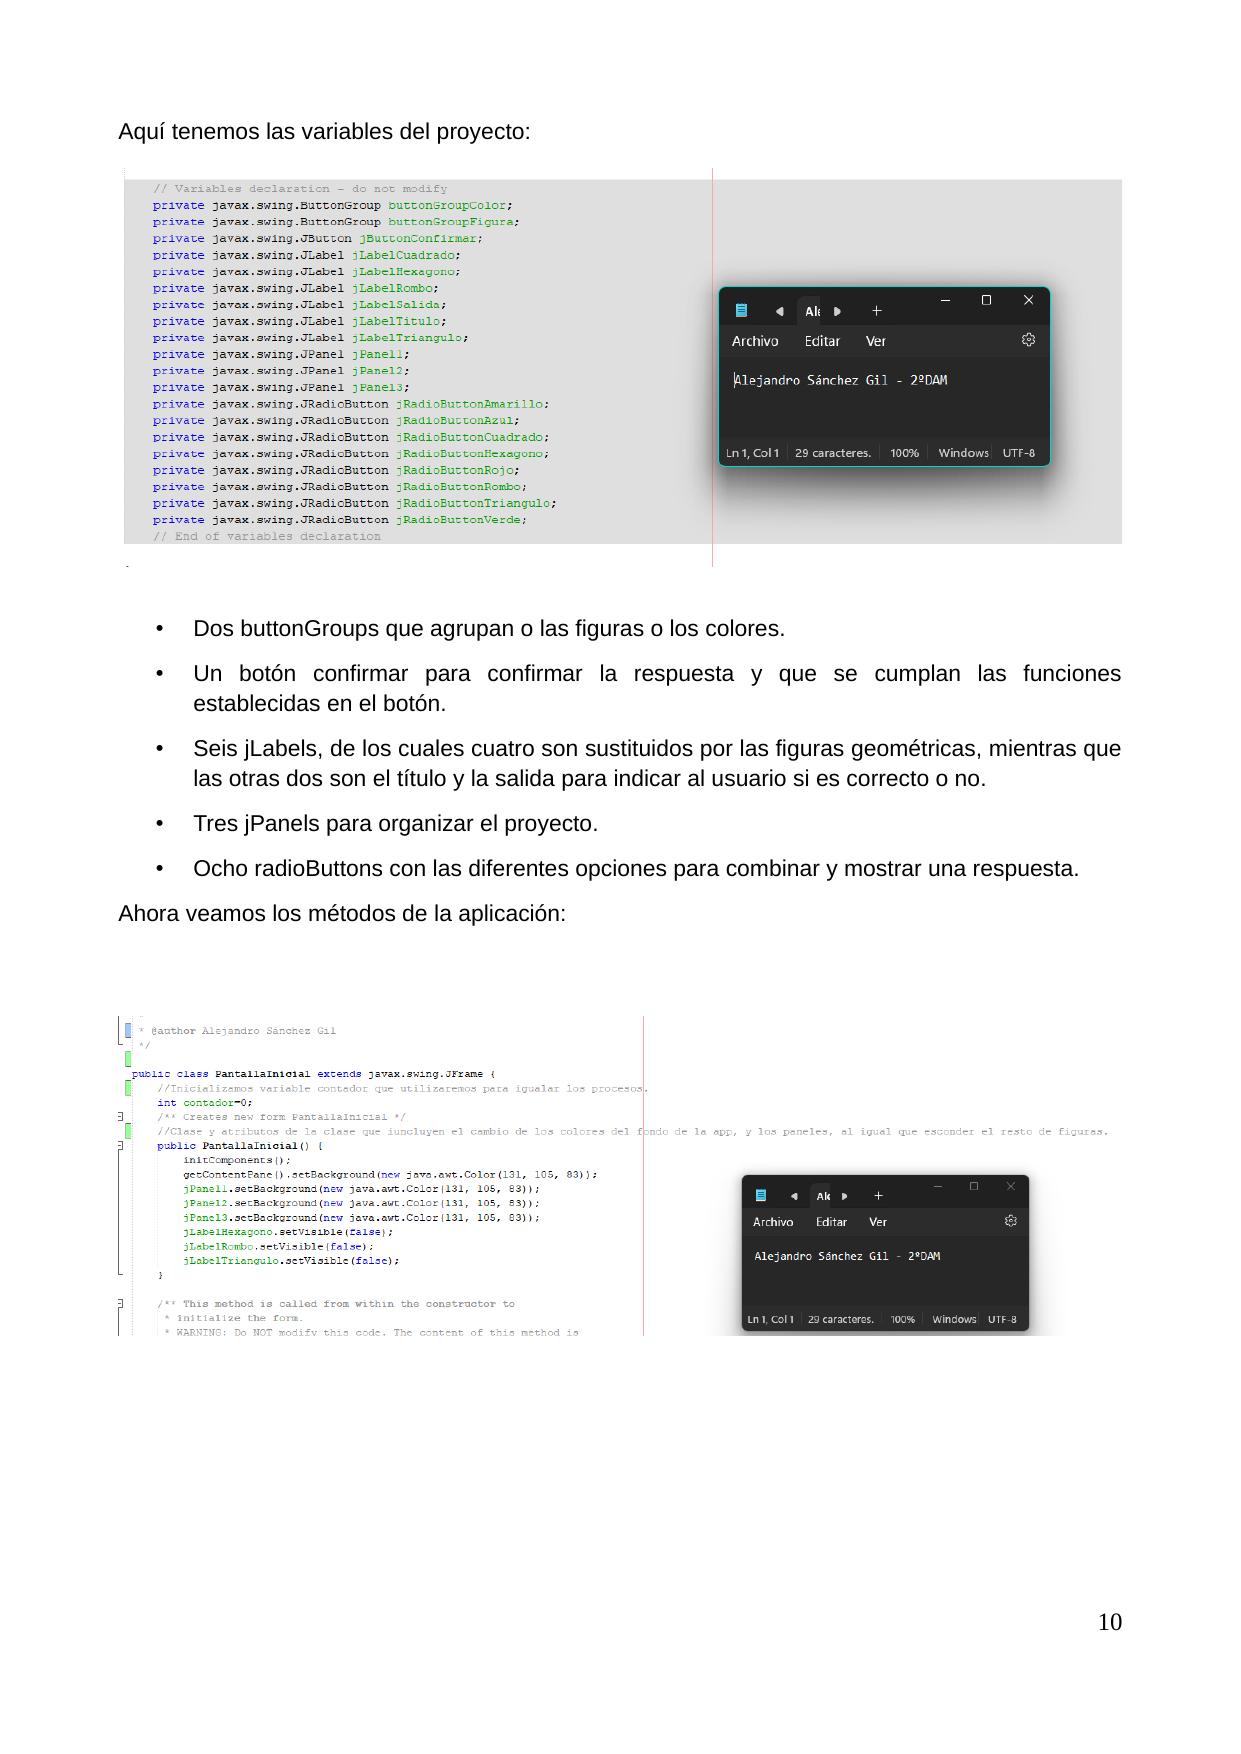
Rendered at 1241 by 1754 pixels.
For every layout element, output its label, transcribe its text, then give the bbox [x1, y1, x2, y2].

list Ocho radioButtons con las diferentes opciones para combinar y mostrar una respuesta. [156, 855, 1122, 881]
list Tres jPanels para organizar el proyecto. [156, 810, 1122, 836]
list Seis jLabels, de los cuales cuatro son sustituidos por las figuras geométricas, mientras que las otras dos son el título y la salida para indicar al usuario si es correcto o no. [156, 735, 1122, 792]
text Aquí tenemos las variables del proyecto: [118, 118, 1122, 144]
list Un botón confirmar para confirmar la respuesta y que se cumplan las funciones establecidas en el botón. [156, 660, 1122, 717]
list Dos buttonGroups que agrupan o las figuras o los colores. [156, 615, 1122, 642]
picture [118, 1016, 1123, 1336]
text Ahora veamos los métodos de la aplicación: [118, 899, 1122, 926]
picture [118, 168, 1123, 567]
